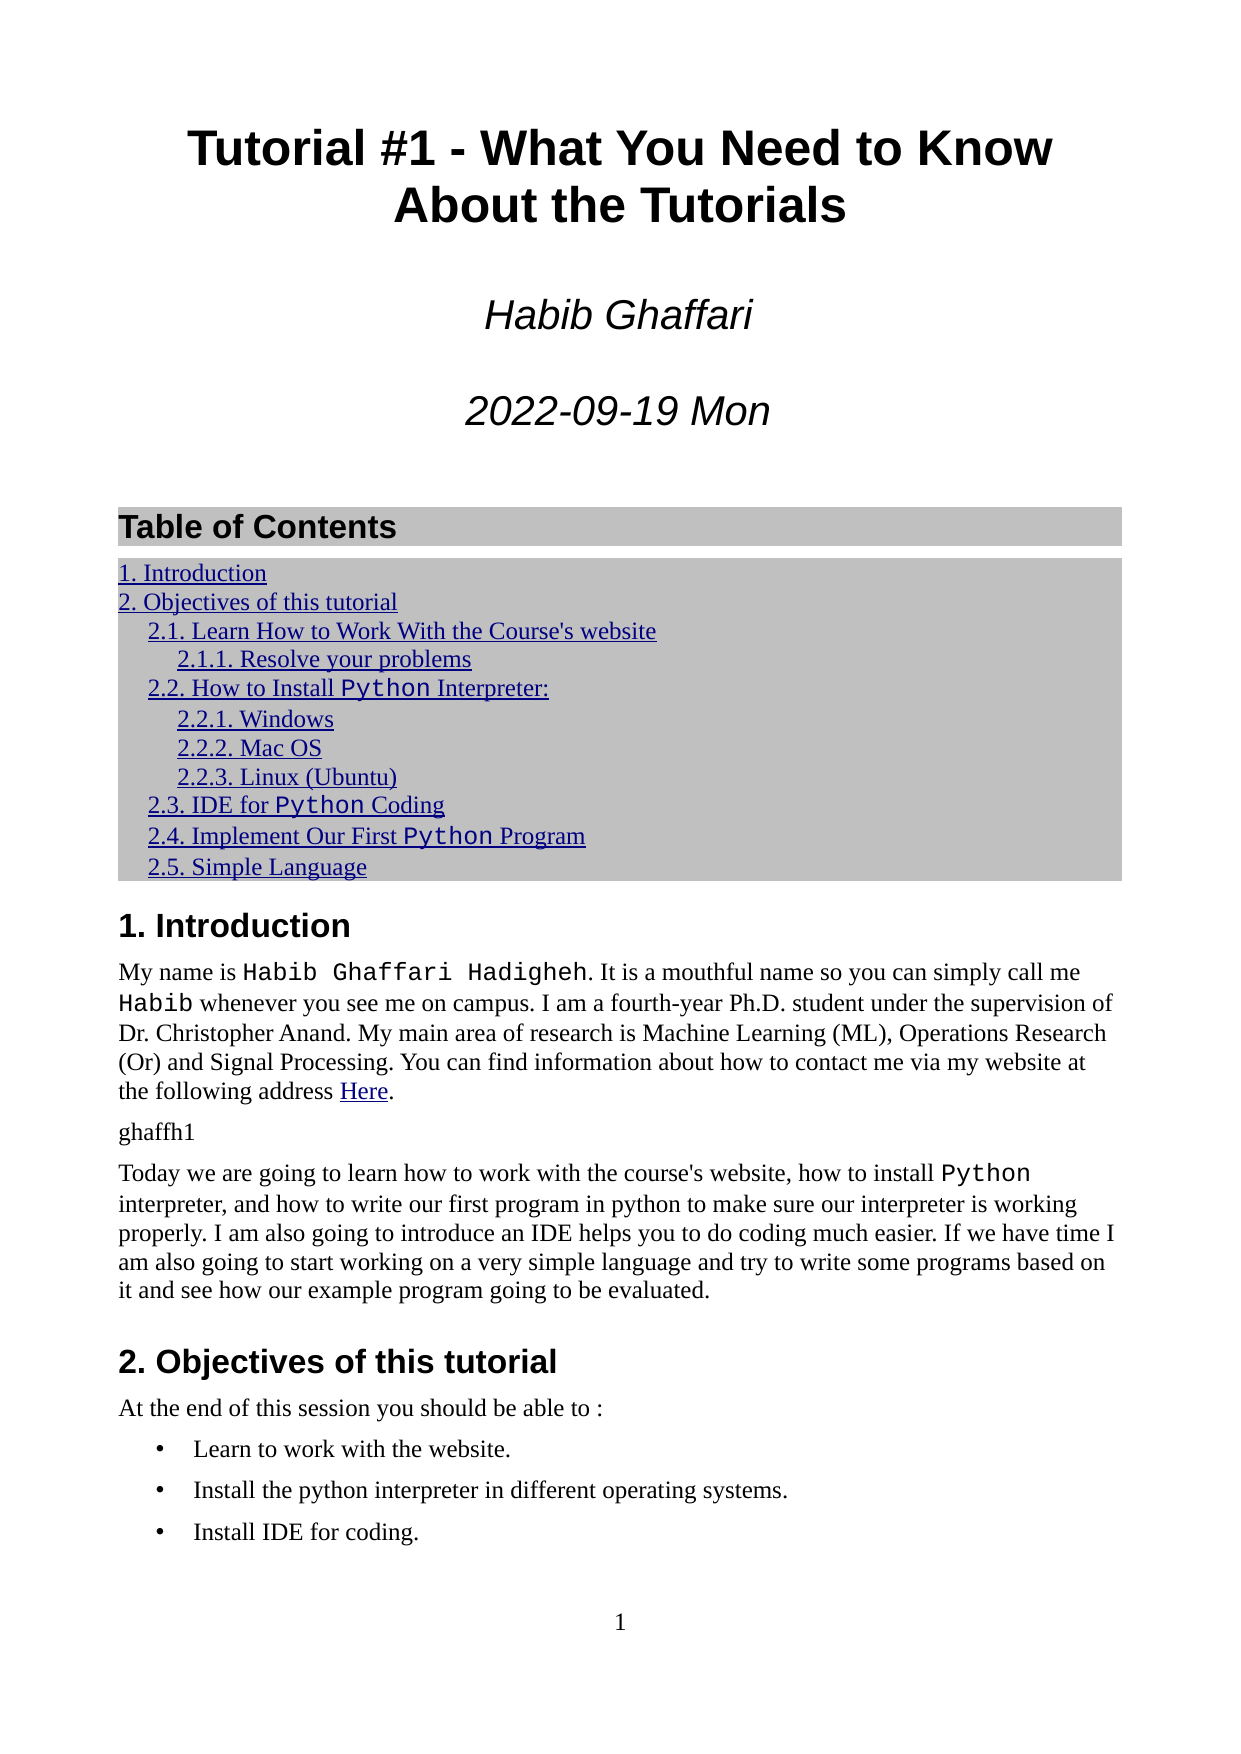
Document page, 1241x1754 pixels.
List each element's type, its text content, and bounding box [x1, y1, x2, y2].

text 2.2.1. Windows [177, 704, 1122, 733]
subtitle Introduction [118, 906, 1122, 944]
subtitle 2022-09-19 Mon [118, 386, 1122, 434]
subtitle Table of Contents [118, 507, 1122, 546]
list Learn to work with the website. [156, 1434, 1122, 1463]
text Today we are going to learn how to work with the course's website, how to install Python interpreter, and how to write our first program in python to make sure our interpreter is working properly. I am also going to introduce an IDE helps you to do coding much easier. If we have time I am also going to start working on a very simple language and try to write some programs based on it and see how our example program going to be evaluated. [118, 1158, 1122, 1304]
text 2.1. Learn How to Work With the Course's website [148, 616, 1122, 644]
text 2.2.3. Linux (Ubuntu) [177, 762, 1122, 790]
subtitle Objectives of this tutorial [118, 1342, 1122, 1381]
text 2.4. Implement Our First Python Program [148, 821, 1122, 852]
text 2. Objectives of this tutorial [118, 587, 1122, 616]
text 2.3. IDE for Python Coding [148, 790, 1122, 821]
list Install IDE for coding. [156, 1517, 1122, 1546]
text ghaffh1 [118, 1117, 1122, 1146]
list Install the python interpreter in different operating systems. [156, 1476, 1122, 1504]
title Tutorial #1 - What You Need to Know About the Tutorials [118, 118, 1122, 233]
text 2.2. How to Install Python Interpreter: [148, 673, 1122, 704]
text At the end of this session you should be able to : [118, 1393, 1122, 1422]
text 2.5. Simple Language [148, 852, 1122, 881]
text 2.2.2. Mac OS [177, 733, 1122, 762]
text 1. Introduction [118, 558, 1122, 587]
subtitle Habib Ghaffari [118, 291, 1122, 338]
text 2.1.1. Resolve your problems [177, 644, 1122, 673]
text My name is Habib Ghaffari Hadigheh. It is a mouthful name so you can simply call me Habib whenever you see me on campus. I am a fourth-year Ph.D. student under the supervision of Dr. Christopher Anand. My main area of research is Machine Learning (ML), Operations Research (Or) and Signal Processing. You can find information about how to contact me via my website at the following address Here. [118, 957, 1122, 1105]
